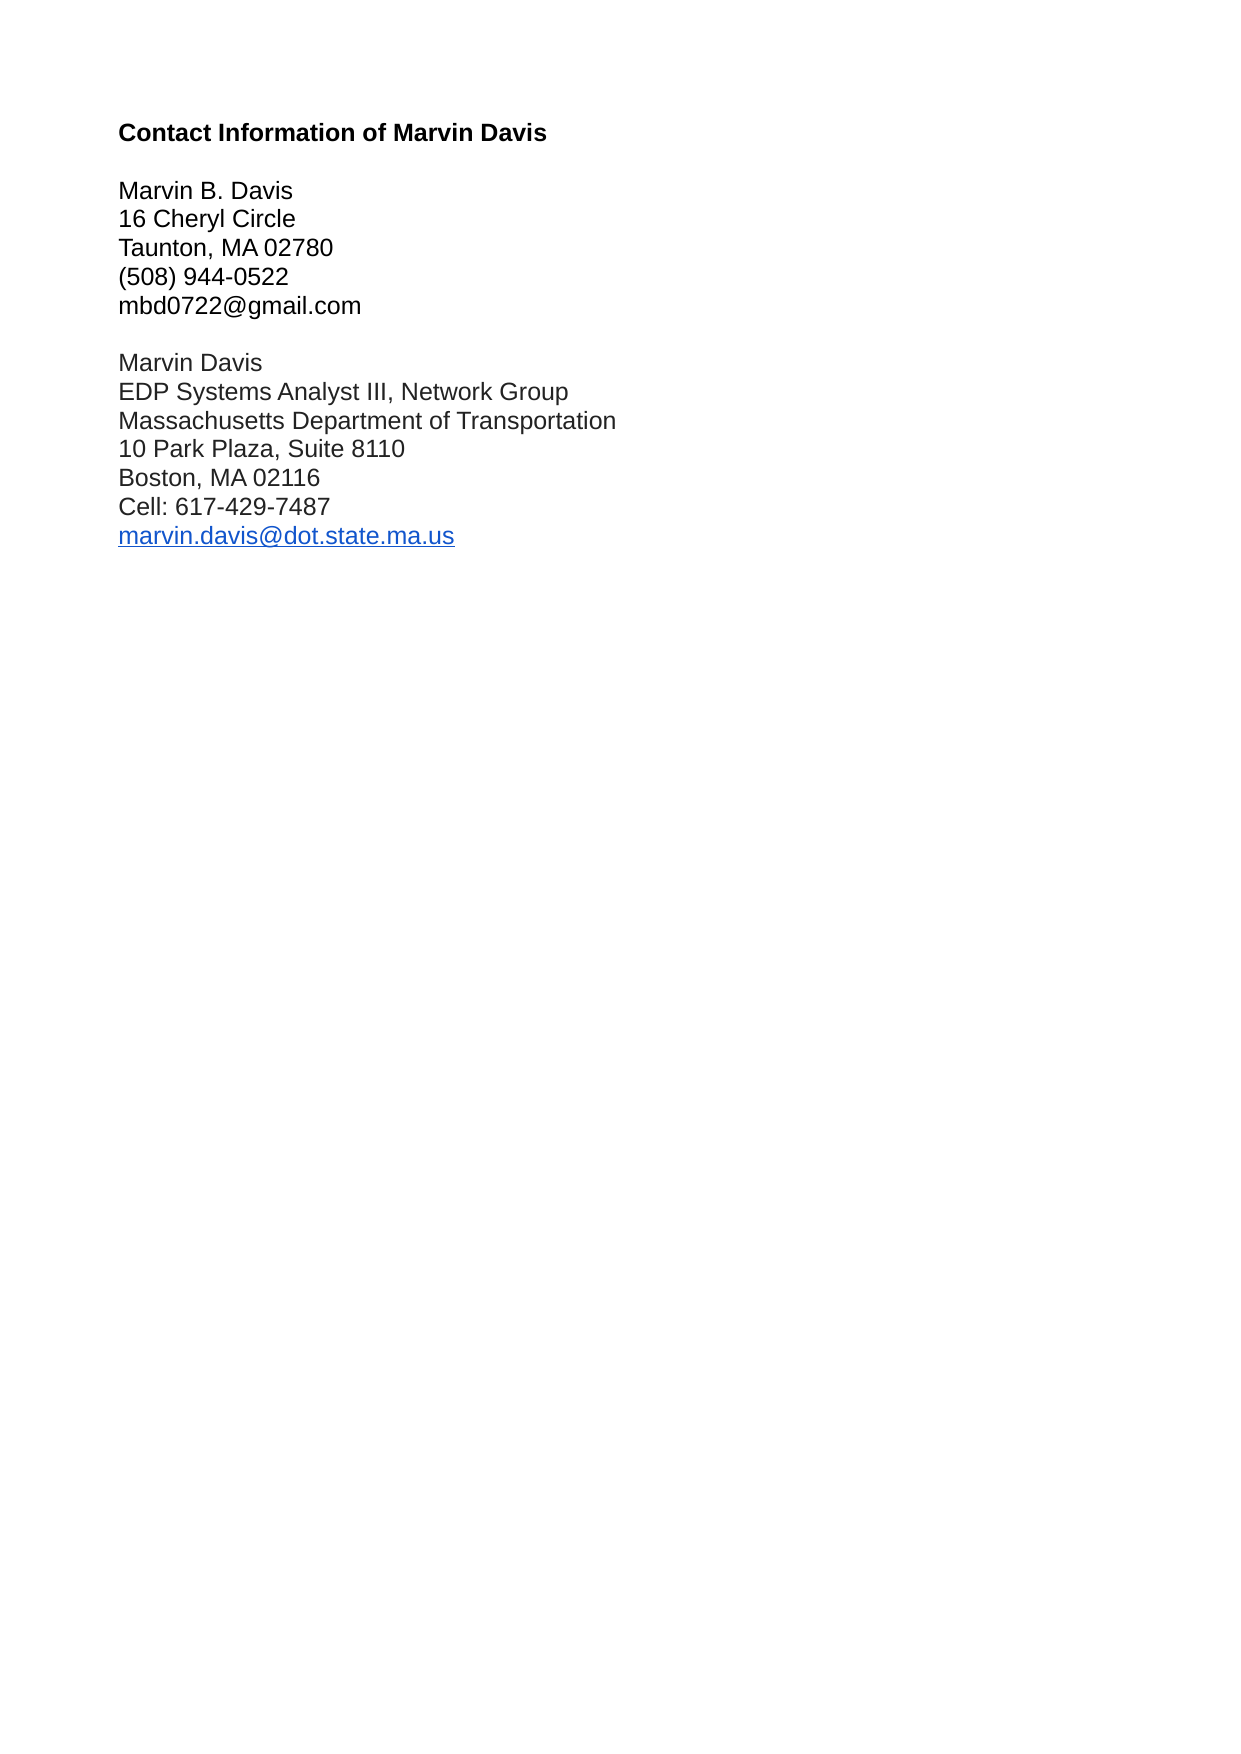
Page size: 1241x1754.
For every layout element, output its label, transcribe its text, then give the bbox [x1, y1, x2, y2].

text Contact Information of Marvin Davis [118, 118, 1122, 147]
text Marvin Davis EDP Systems Analyst III, Network Group Massachusetts Department of Transportation 10 Park Plaza, Suite 8110 Boston, MA 02116 Cell: 617-429-7487 marvin.davis@dot.state.ma.us [118, 348, 1122, 549]
text Marvin B. Davis [118, 176, 1122, 204]
text 16 Cheryl Circle [118, 204, 1122, 233]
text (508) 944-0522 [118, 262, 1122, 291]
text mbd0722@gmail.com [118, 291, 1122, 319]
text Taunton, MA 02780 [118, 233, 1122, 262]
